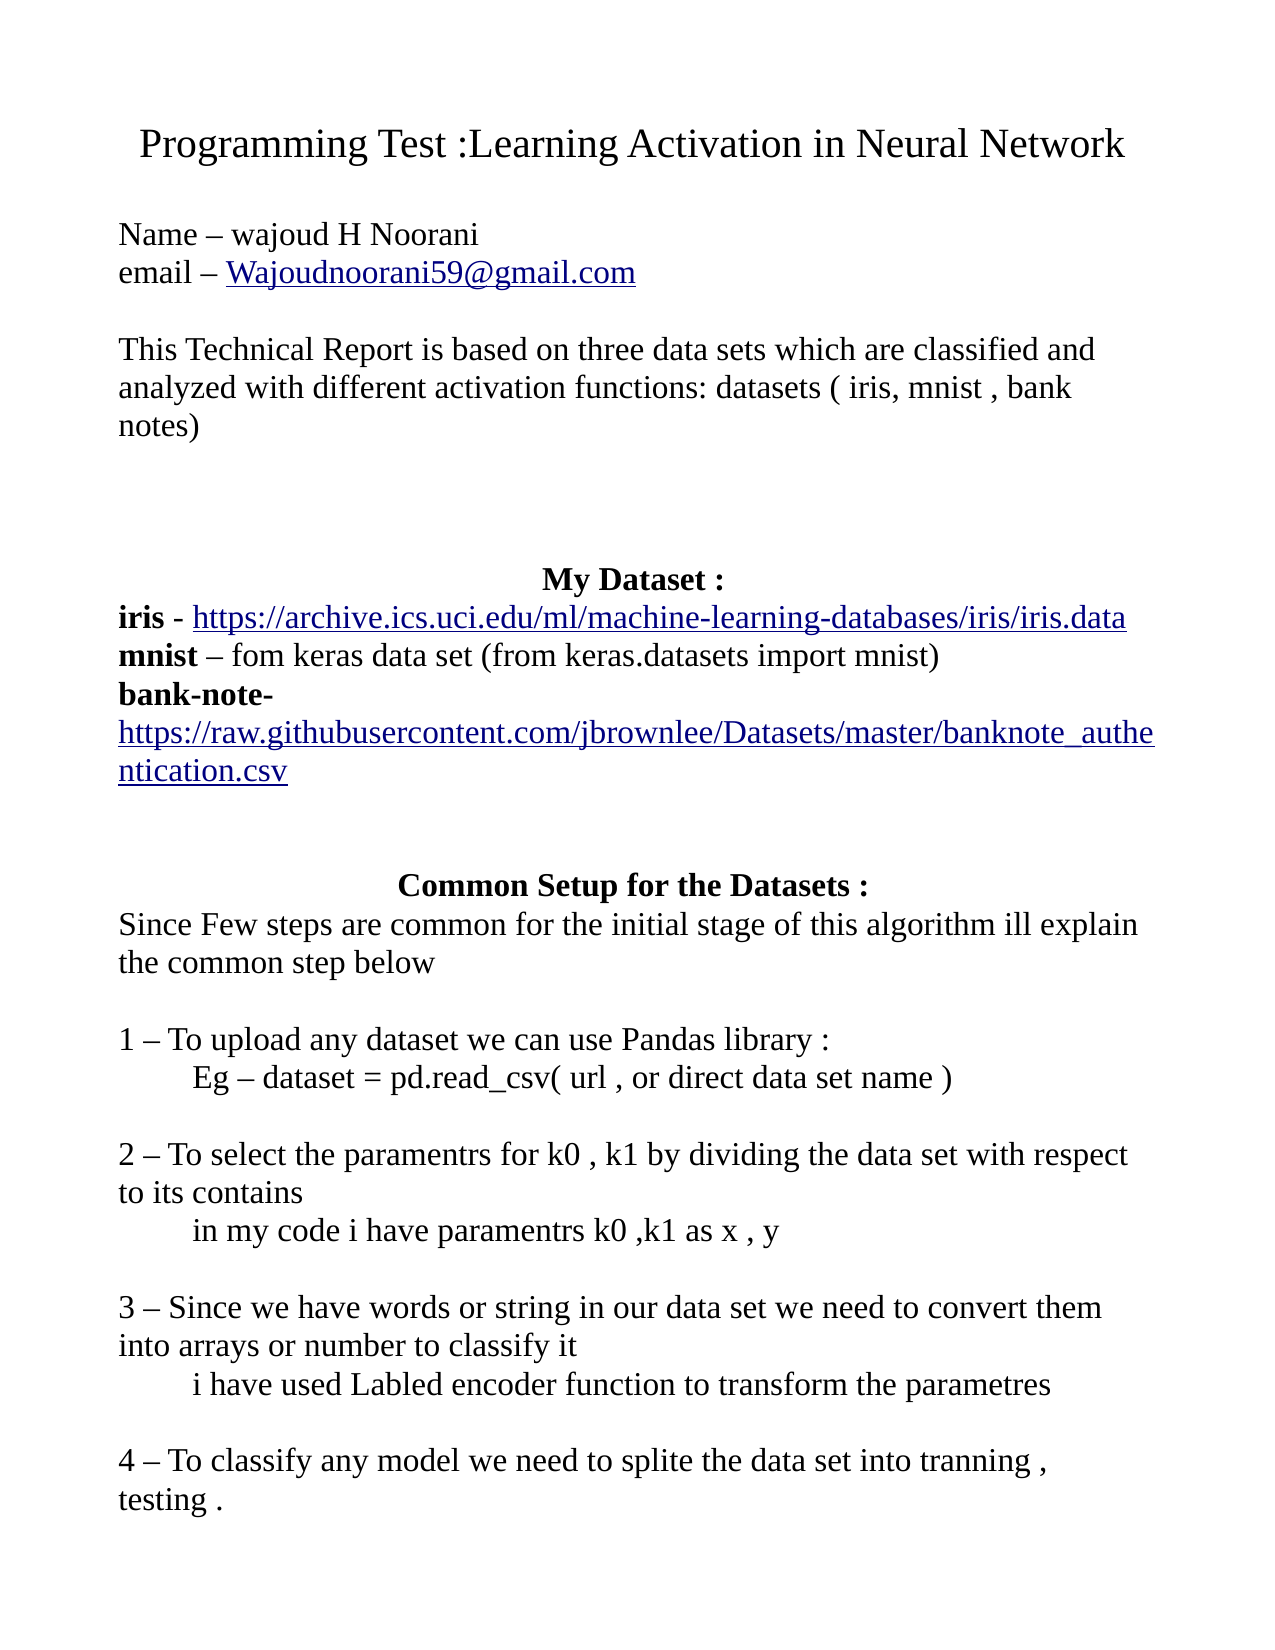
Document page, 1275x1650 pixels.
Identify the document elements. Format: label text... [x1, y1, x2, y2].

text 2 – To select the paramentrs for k0 , k1 by dividing the data set with respect to its contains [118, 1134, 1157, 1211]
text 4 – To classify any model we need to splite the data set into tranning , testing . [118, 1441, 1157, 1517]
text i have used Labled encoder function to transform the parametres [118, 1364, 1157, 1402]
text 1 – To upload any dataset we can use Pandas library : [118, 1019, 1157, 1057]
text Since Few steps are common for the initial stage of this algorithm ill explain the common step below [118, 904, 1157, 981]
text iris - https://archive.ics.uci.edu/ml/machine-learning-databases/iris/iris.data [118, 597, 1157, 636]
text This Technical Report is based on three data sets which are classified and analyzed with different activation functions: datasets ( iris, mnist , bank notes) [118, 329, 1157, 444]
text in my code i have paramentrs k0 ,k1 as x , y [118, 1211, 1157, 1249]
text My Dataset : [118, 559, 1157, 597]
text email – Wajoudnoorani59@gmail.com [118, 252, 1157, 291]
text Programming Test :Learning Activation in Neural Network [118, 118, 1157, 166]
text bank-note- https://raw.githubusercontent.com/jbrownlee/Datasets/master/banknote_authentication.csv [118, 674, 1157, 789]
text 3 – Since we have words or string in our data set we need to convert them into arrays or number to classify it [118, 1287, 1157, 1364]
text mnist – fom keras data set (from keras.datasets import mnist) [118, 636, 1157, 674]
text Common Setup for the Datasets : [118, 866, 1157, 904]
text Name – wajoud H Noorani [118, 214, 1157, 252]
text Eg – dataset = pd.read_csv( url , or direct data set name ) [118, 1057, 1157, 1096]
